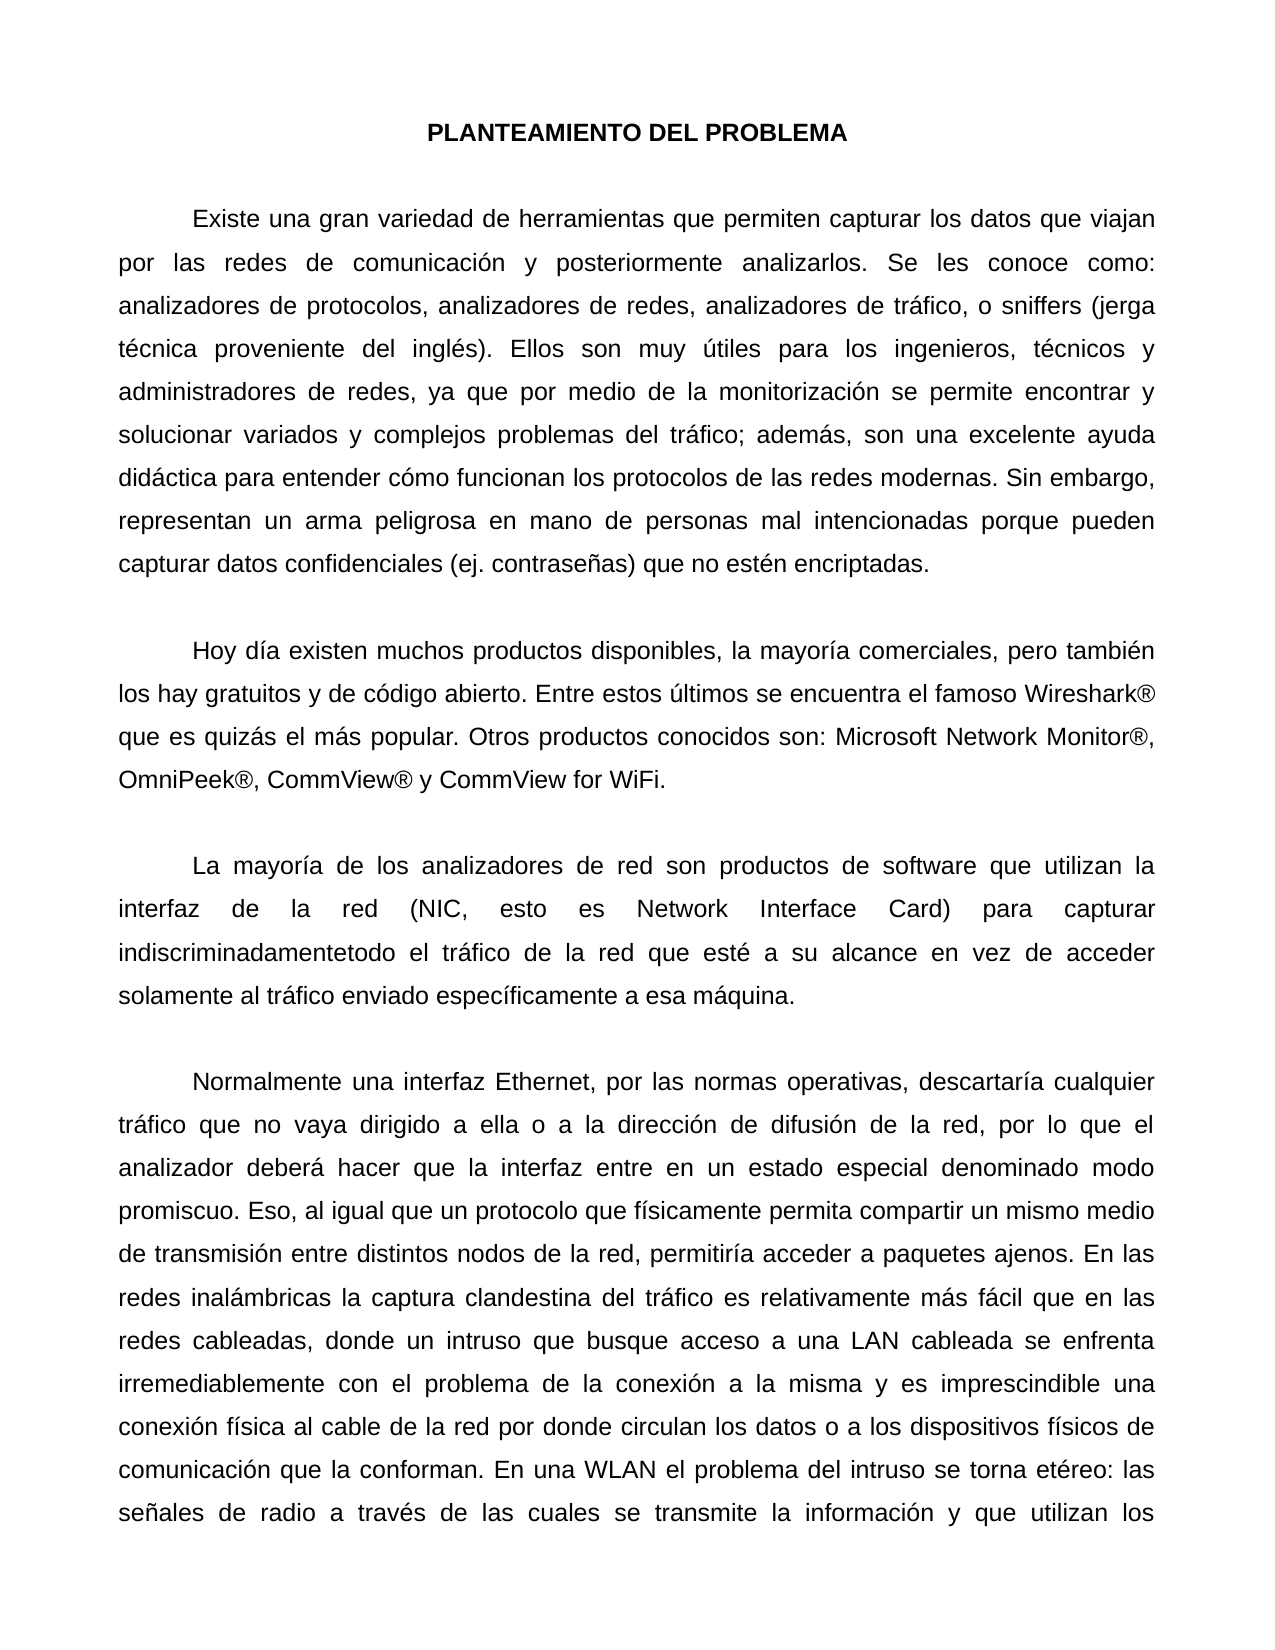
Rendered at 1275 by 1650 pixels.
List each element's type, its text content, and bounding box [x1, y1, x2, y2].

text La mayoría de los analizadores de red son productos de software que utilizan la interfaz de la red (NIC, esto es Network Interface Card) para capturar indiscriminadamentetodo el tráfico de la red que esté a su alcance en vez de acceder solamente al tráfico enviado específicamente a esa máquina. [118, 851, 1157, 1009]
text PLANTEAMIENTO DEL PROBLEMA [118, 118, 1157, 147]
text Existe una gran variedad de herramientas que permiten capturar los datos que viajan por las redes de comunicación y posteriormente analizarlos. Se les conoce como: analizadores de protocolos, analizadores de redes, analizadores de tráfico, o sniffers (jerga técnica proveniente del inglés). Ellos son muy útiles para los ingenieros, técnicos y administradores de redes, ya que por medio de la monitorización se permite encontrar y solucionar variados y complejos problemas del tráfico; además, son una excelente ayuda didáctica para entender cómo funcionan los protocolos de las redes modernas. Sin embargo, representan un arma peligrosa en mano de personas mal intencionadas porque pueden capturar datos confidenciales (ej. contraseñas) que no estén encriptadas. [118, 204, 1157, 578]
text Hoy día existen muchos productos disponibles, la mayoría comerciales, pero también los hay gratuitos y de código abierto. Entre estos últimos se encuentra el famoso Wireshark® que es quizás el más popular. Otros productos conocidos son: Microsoft Network Monitor®, OmniPeek®, CommView® y CommView for WiFi. [118, 636, 1157, 794]
text Normalmente una interfaz Ethernet, por las normas operativas, descartaría cualquier tráfico que no vaya dirigido a ella o a la dirección de difusión de la red, por lo que el analizador deberá hacer que la interfaz entre en un estado especial denominado modo promiscuo. Eso, al igual que un protocolo que físicamente permita compartir un mismo medio de transmisión entre distintos nodos de la red, permitiría acceder a paquetes ajenos. En las redes inalámbricas la captura clandestina del tráfico es relativamente más fácil que en las redes cableadas, donde un intruso que busque acceso a una LAN cableada se enfrenta irremediablemente con el problema de la conexión a la misma y es imprescindible una conexión física al cable de la red por donde circulan los datos o a los dispositivos físicos de comunicación que la conforman. En una WLAN el problema del intruso se torna etéreo: las señales de radio a través de las cuales se transmite la información y que utilizan los [118, 1067, 1157, 1527]
